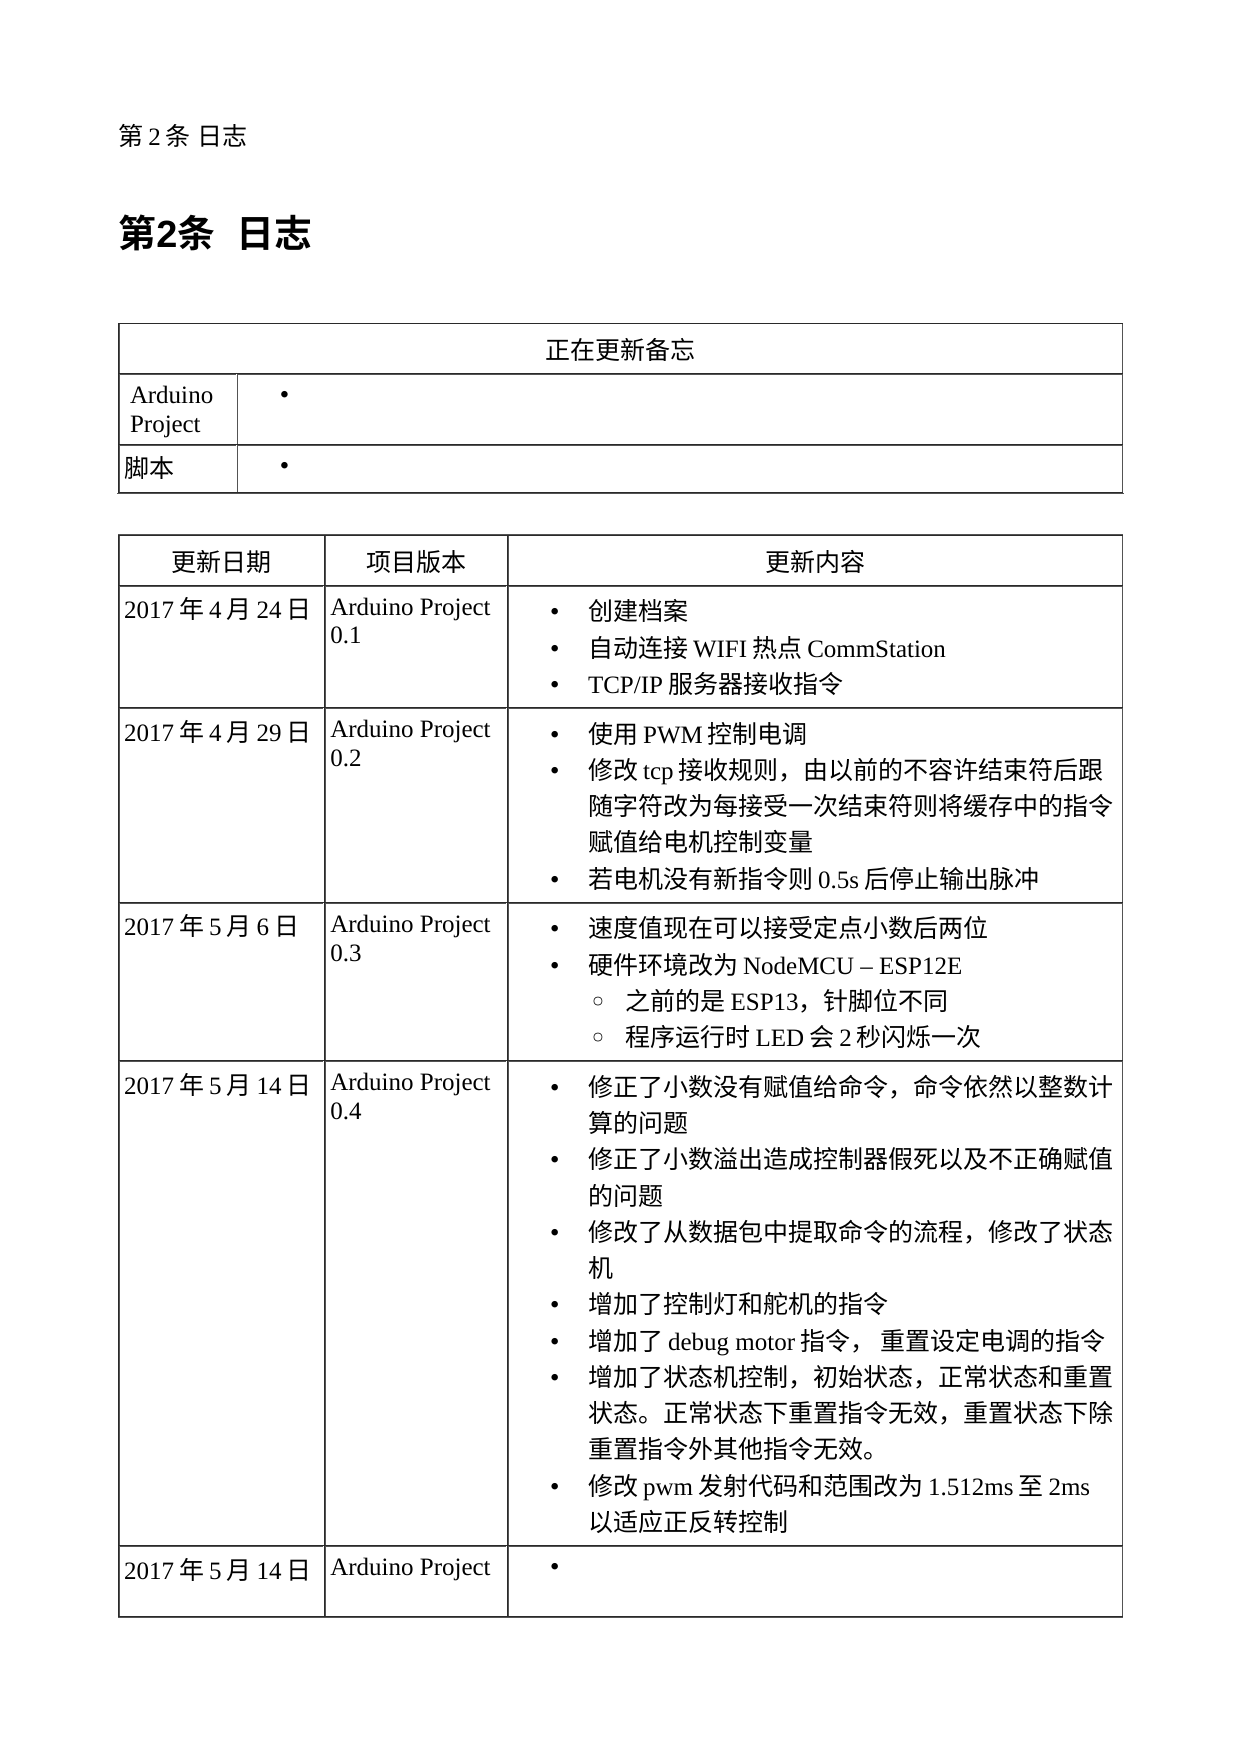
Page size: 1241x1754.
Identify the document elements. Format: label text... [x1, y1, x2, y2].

table_cell 创建档案 自动连接WIFI热点CommStation TCP/IP服务器接收指令 [509, 587, 1122, 706]
table_cell [238, 375, 1122, 443]
table_header 更新内容 [509, 537, 1122, 584]
subtitle 日志 [118, 207, 1122, 258]
table_cell Arduino Project [326, 1547, 506, 1616]
table_header 项目版本 [326, 537, 506, 584]
table_header 正在更新备忘 [120, 325, 1122, 372]
table_cell 2017年5月6日 [120, 904, 323, 1060]
table_cell Arduino Project 0.1 [326, 587, 506, 706]
table_cell 2017年4月24日 [120, 587, 323, 706]
table_cell Arduino Project 0.3 [326, 904, 506, 1060]
table_cell 使用PWM控制电调 修改tcp接收规则，由以前的不容许结束符后跟随字符改为每接受一次结束符则将缓存中的指令赋值给电机控制变量 若电机没有新指令则0.5s后停止输出脉冲 [509, 709, 1122, 901]
table_cell Arduino Project 0.4 [326, 1062, 506, 1544]
table_cell 速度值现在可以接受定点小数后两位 硬件环境改为NodeMCU – ESP12E 之前的是ESP13，针脚位不同 程序运行时LED会2秒闪烁一次 [509, 904, 1122, 1060]
table_cell Arduino Project [120, 375, 236, 443]
table_cell 2017年4月29日 [120, 709, 323, 901]
table_cell 修正了小数没有赋值给命令，命令依然以整数计算的问题 修正了小数溢出造成控制器假死以及不正确赋值的问题 修改了从数据包中提取命令的流程，修改了状态机 增加了控制灯和舵机的指令 增加了debug motor指令， 重置设定电调的指令 增加了状态机控制，初始状态，正常状态和重置状态。正常状态下重置指令无效，重置状态下除重置指令外其他指令无效。 修改pwm发射代码和范围改为1.512ms至2ms以适应正反转控制 [509, 1062, 1122, 1544]
table_cell 2017年5月14日 [120, 1062, 323, 1544]
table_cell [509, 1547, 1122, 1616]
table_header 更新日期 [120, 537, 323, 584]
table_cell Arduino Project 0.2 [326, 709, 506, 901]
table_cell 2017年5月14日 [120, 1547, 323, 1616]
table_cell [238, 446, 1122, 491]
table_cell 脚本 [120, 446, 236, 491]
